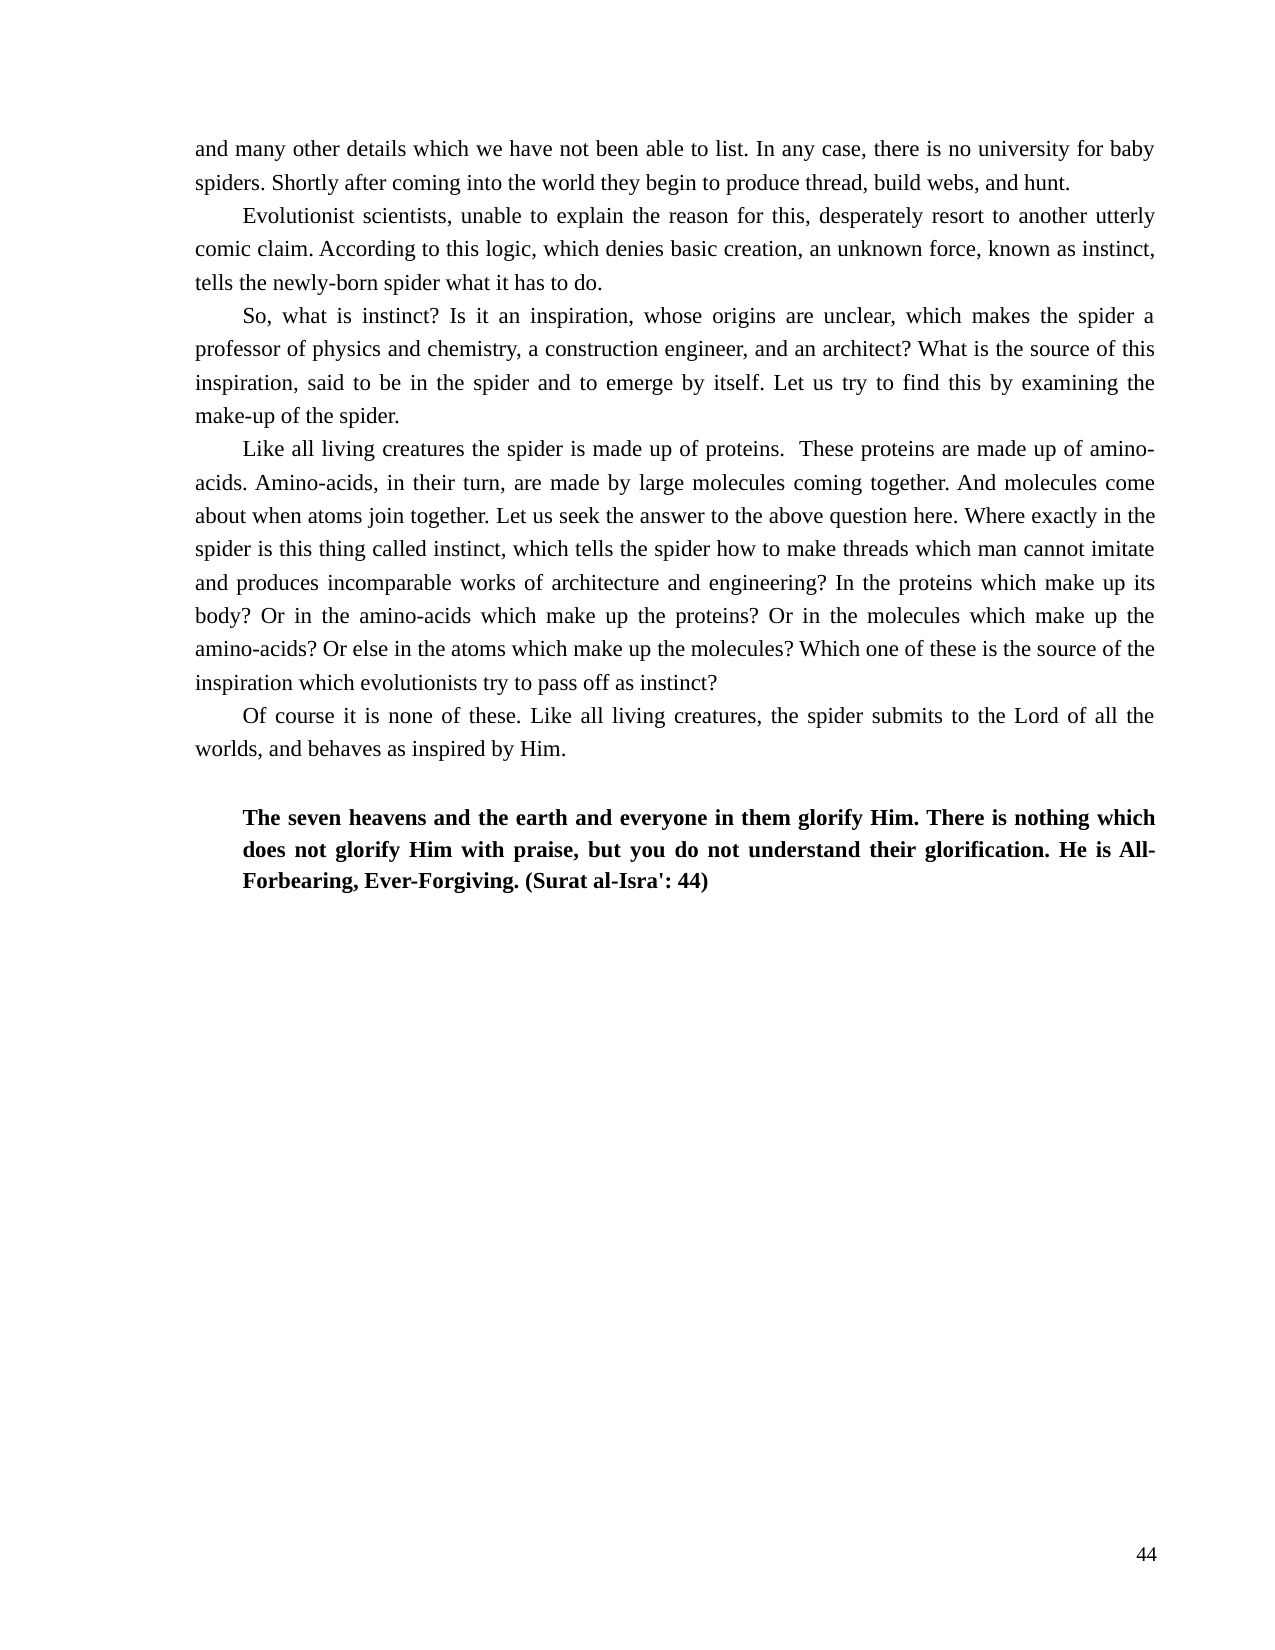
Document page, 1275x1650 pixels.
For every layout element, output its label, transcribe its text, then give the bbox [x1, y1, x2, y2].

text So, what is instinct? Is it an inspiration, whose origins are unclear, which makes the spider a professor of physics and chemistry, a construction engineer, and an architect? What is the source of this inspiration, said to be in the spider and to emerge by itself. Let us try to find this by examining the make-up of the spider. [195, 297, 1157, 430]
text Like all living creatures the spider is made up of proteins. These proteins are made up of amino-acids. Amino-acids, in their turn, are made by large molecules coming together. And molecules come about when atoms join together. Let us seek the answer to the above question here. Where exactly in the spider is this thing called instinct, which tells the spider how to make threads which man cannot imitate and produces incomparable works of architecture and engineering? In the proteins which make up its body? Or in the amino-acids which make up the proteins? Or in the molecules which make up the amino-acids? Or else in the atoms which make up the molecules? Which one of these is the source of the inspiration which evolutionists try to pass off as instinct? [195, 430, 1157, 697]
text and many other details which we have not been able to list. In any case, there is no university for baby spiders. Shortly after coming into the world they begin to produce thread, build webs, and hunt. [195, 130, 1157, 197]
text Evolutionist scientists, unable to explain the reason for this, desperately resort to another utterly comic claim. According to this logic, which denies basic creation, an unknown force, known as instinct, tells the newly-born spider what it has to do. [195, 197, 1157, 297]
text The seven heavens and the earth and everyone in them glorify Him. There is nothing which does not glorify Him with praise, but you do not understand their glorification. He is All-Forbearing, Ever-Forgiving. (Surat al-Isra': 44) [242, 801, 1157, 894]
text Of course it is none of these. Like all living creatures, the spider submits to the Lord of all the worlds, and behaves as inspired by Him. [195, 697, 1157, 763]
